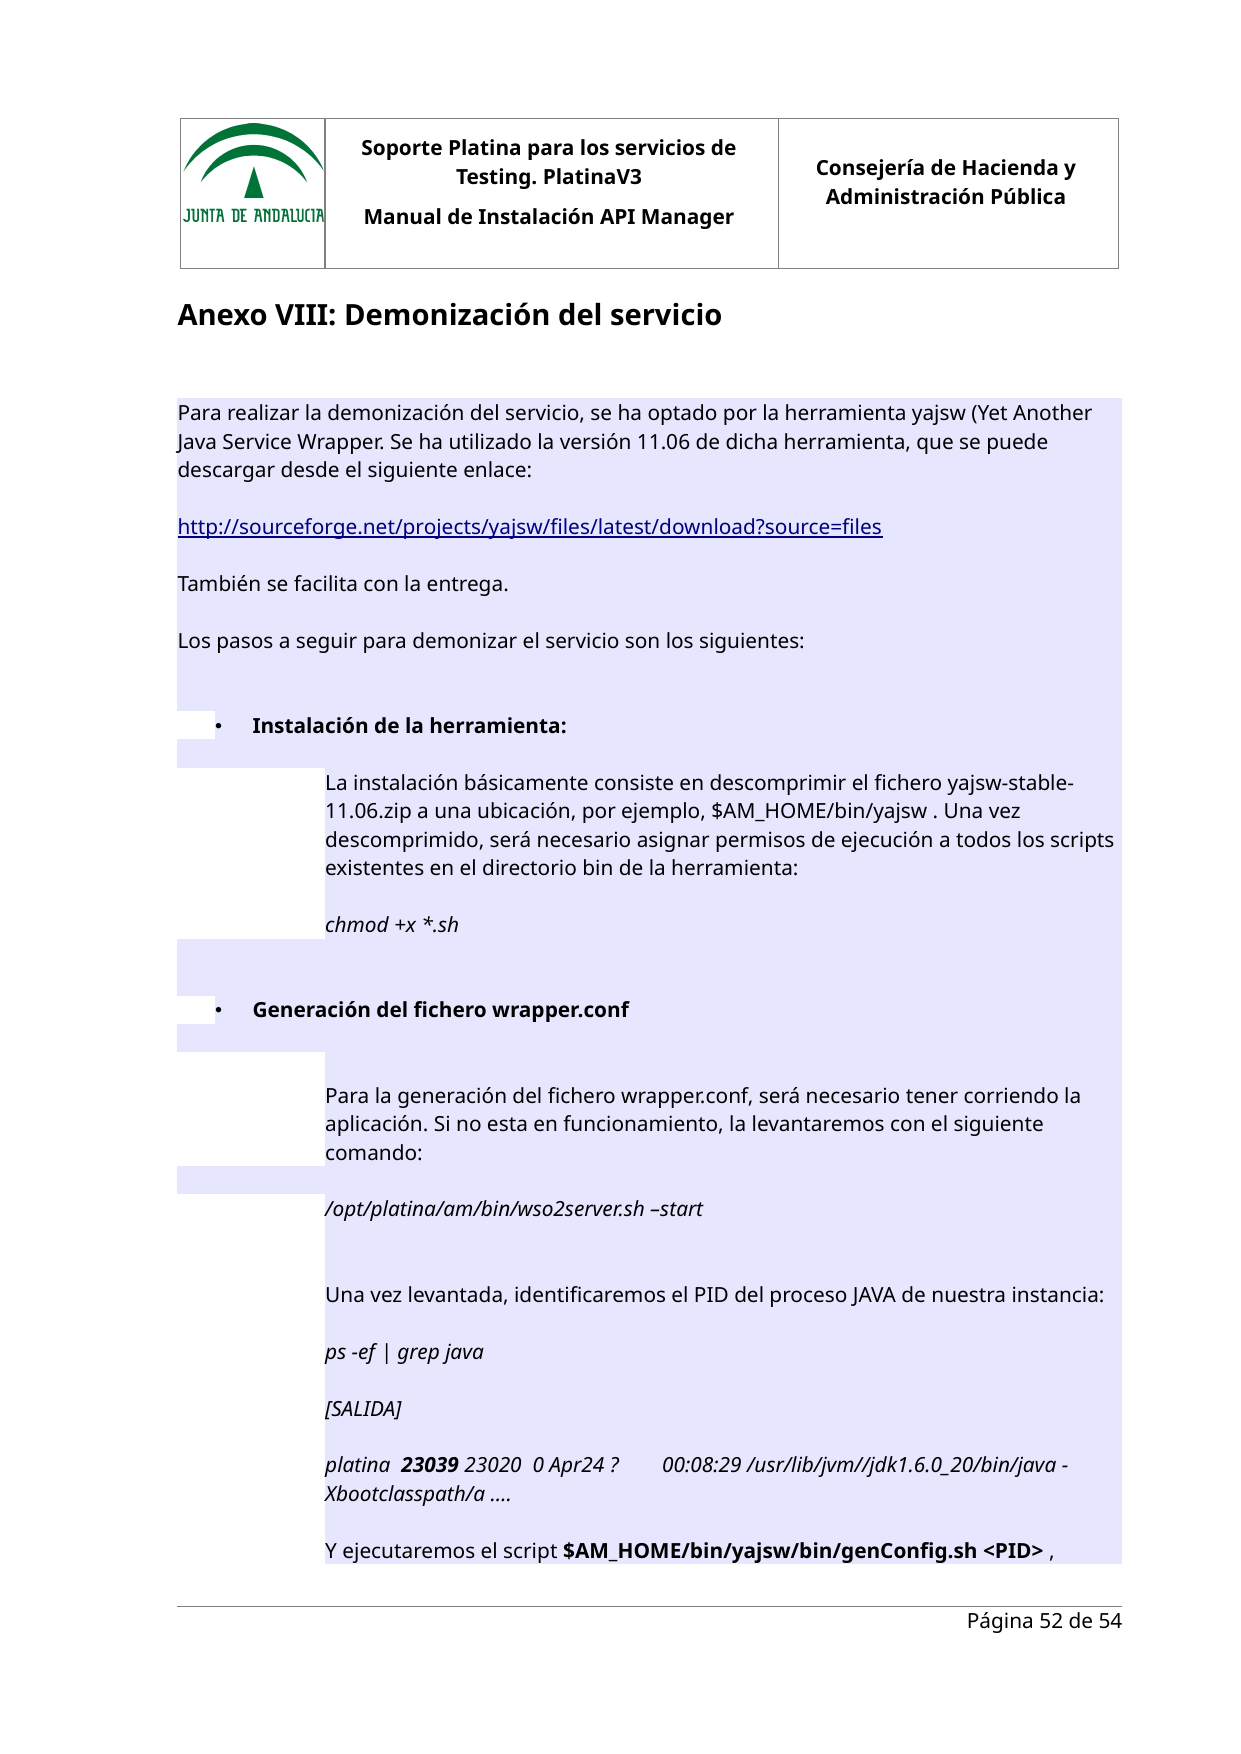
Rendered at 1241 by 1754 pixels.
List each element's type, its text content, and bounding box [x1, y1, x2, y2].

text [SALIDA] [325, 1394, 1122, 1422]
picture [183, 123, 324, 222]
list Generación del fichero wrapper.conf [215, 996, 1122, 1024]
text Una vez levantada, identificaremos el PID del proceso JAVA de nuestra instancia: [325, 1280, 1122, 1308]
text Para realizar la demonización del servicio, se ha optado por la herramienta yajsw (Yet Another Java Service Wrapper. Se ha utilizado la versión 11.06 de dicha herramienta, que se puede descargar desde el siguiente enlace: [177, 398, 1122, 484]
text También se facilita con la entrega. [177, 569, 1122, 597]
text Y ejecutaremos el script $AM_HOME/bin/yajsw/bin/genConfig.sh <PID> , [325, 1536, 1122, 1564]
subtitle Anexo VIII: Demonización del servicio [117, 294, 1122, 334]
text chmod +x *.sh [325, 910, 1122, 939]
text Para la generación del fichero wrapper.conf, será necesario tener corriendo la aplicación. Si no esta en funcionamiento, la levantaremos con el siguiente comando: [325, 1081, 1122, 1166]
text platina 23039 23020 0 Apr24 ? 00:08:29 /usr/lib/jvm//jdk1.6.0_20/bin/java -Xbootclasspath/a …. [325, 1451, 1122, 1507]
text Los pasos a seguir para demonizar el servicio son los siguientes: [177, 626, 1122, 654]
list Instalación de la herramienta: [215, 711, 1122, 739]
text /opt/platina/am/bin/wso2server.sh –start [325, 1194, 1122, 1223]
text http://sourceforge.net/projects/yajsw/files/latest/download?source=files [177, 512, 1122, 541]
text ps -ef | grep java [325, 1337, 1122, 1365]
text La instalación básicamente consiste en descomprimir el fichero yajsw-stable-11.06.zip a una ubicación, por ejemplo, $AM_HOME/bin/yajsw . Una vez descomprimido, será necesario asignar permisos de ejecución a todos los scripts existentes en el directorio bin de la herramienta: [325, 768, 1122, 882]
